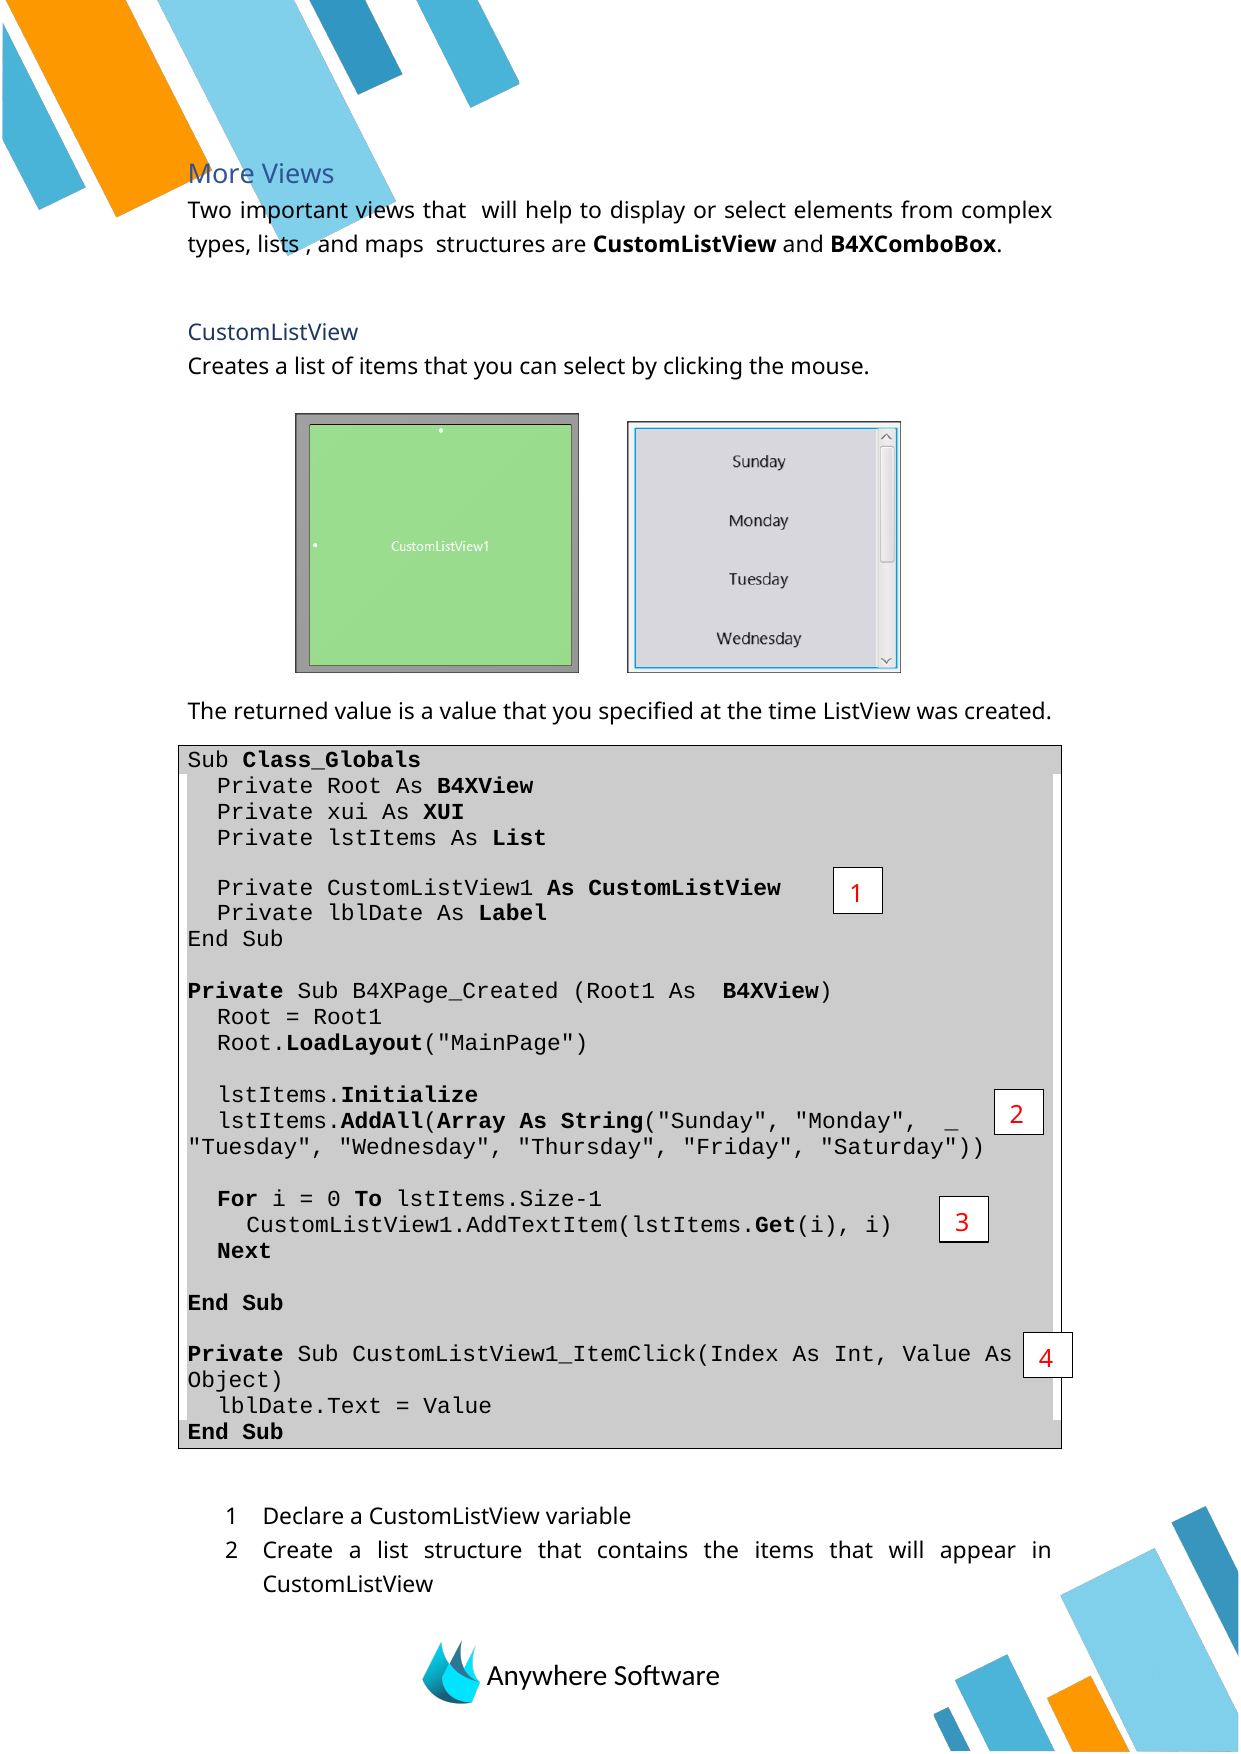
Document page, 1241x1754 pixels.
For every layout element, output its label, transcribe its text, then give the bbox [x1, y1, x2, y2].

picture [422, 1640, 481, 1704]
text 2 [1009, 1097, 1028, 1127]
picture [295, 413, 579, 673]
text Private CustomListView1 As CustomListView [187, 876, 833, 902]
text 4 [1039, 1340, 1058, 1370]
subtitle More Views [187, 154, 1053, 191]
text 1 [849, 876, 868, 906]
subtitle CustomListView [187, 316, 1053, 347]
text End Sub [187, 1291, 1053, 1317]
text For i = 0 To lstItems.Size-1 [187, 1187, 1053, 1213]
text Root = Root1 [187, 1006, 1053, 1031]
picture [2, 0, 520, 256]
text Sub Class_Globals [179, 746, 1061, 774]
text "Tuesday", "Wednesday", "Thursday", "Friday", "Saturday")) [187, 1135, 1053, 1161]
text [989, 1213, 1053, 1239]
text End Sub [179, 1417, 1061, 1448]
text The returned value is a value that you specified at the time ListView was created. [187, 400, 1053, 726]
text CustomListView1.AddTextItem(lstItems.Get(i), i) [187, 1213, 939, 1239]
list Declare a CustomListView variable [225, 1500, 1053, 1531]
picture [627, 421, 901, 673]
text 3 [955, 1204, 974, 1235]
text Two important views that will help to display or select elements from complex types, lists , and maps structures are CustomListView and B4XComboBox. [187, 194, 1053, 259]
text lstItems.AddAll(Array As String("Sunday", "Monday", _ [187, 1109, 994, 1135]
text lstItems.Initialize [187, 1083, 1053, 1109]
text End Sub [187, 928, 1053, 954]
text Private lblDate As Label [187, 902, 1053, 928]
text [883, 876, 1053, 902]
picture [933, 1506, 1239, 1752]
text Next [187, 1239, 1053, 1265]
text Private xui As XUI [187, 800, 1053, 826]
text Private lstItems As List [187, 826, 1053, 852]
text Creates a list of items that you can select by clicking the mouse. [187, 350, 1053, 381]
text Private Sub CustomListView1_ItemClick(Index As Int, Value As Object) [187, 1343, 1053, 1394]
text lblDate.Text = Value [187, 1394, 1053, 1417]
text Root.LoadLayout("MainPage") [187, 1031, 1053, 1057]
text Private Sub B4XPage_Created (Root1 As B4XView) [187, 979, 1053, 1006]
list Create a list structure that contains the items that will appear in CustomListView [225, 1534, 1053, 1599]
text Private Root As B4XView [187, 774, 1053, 800]
